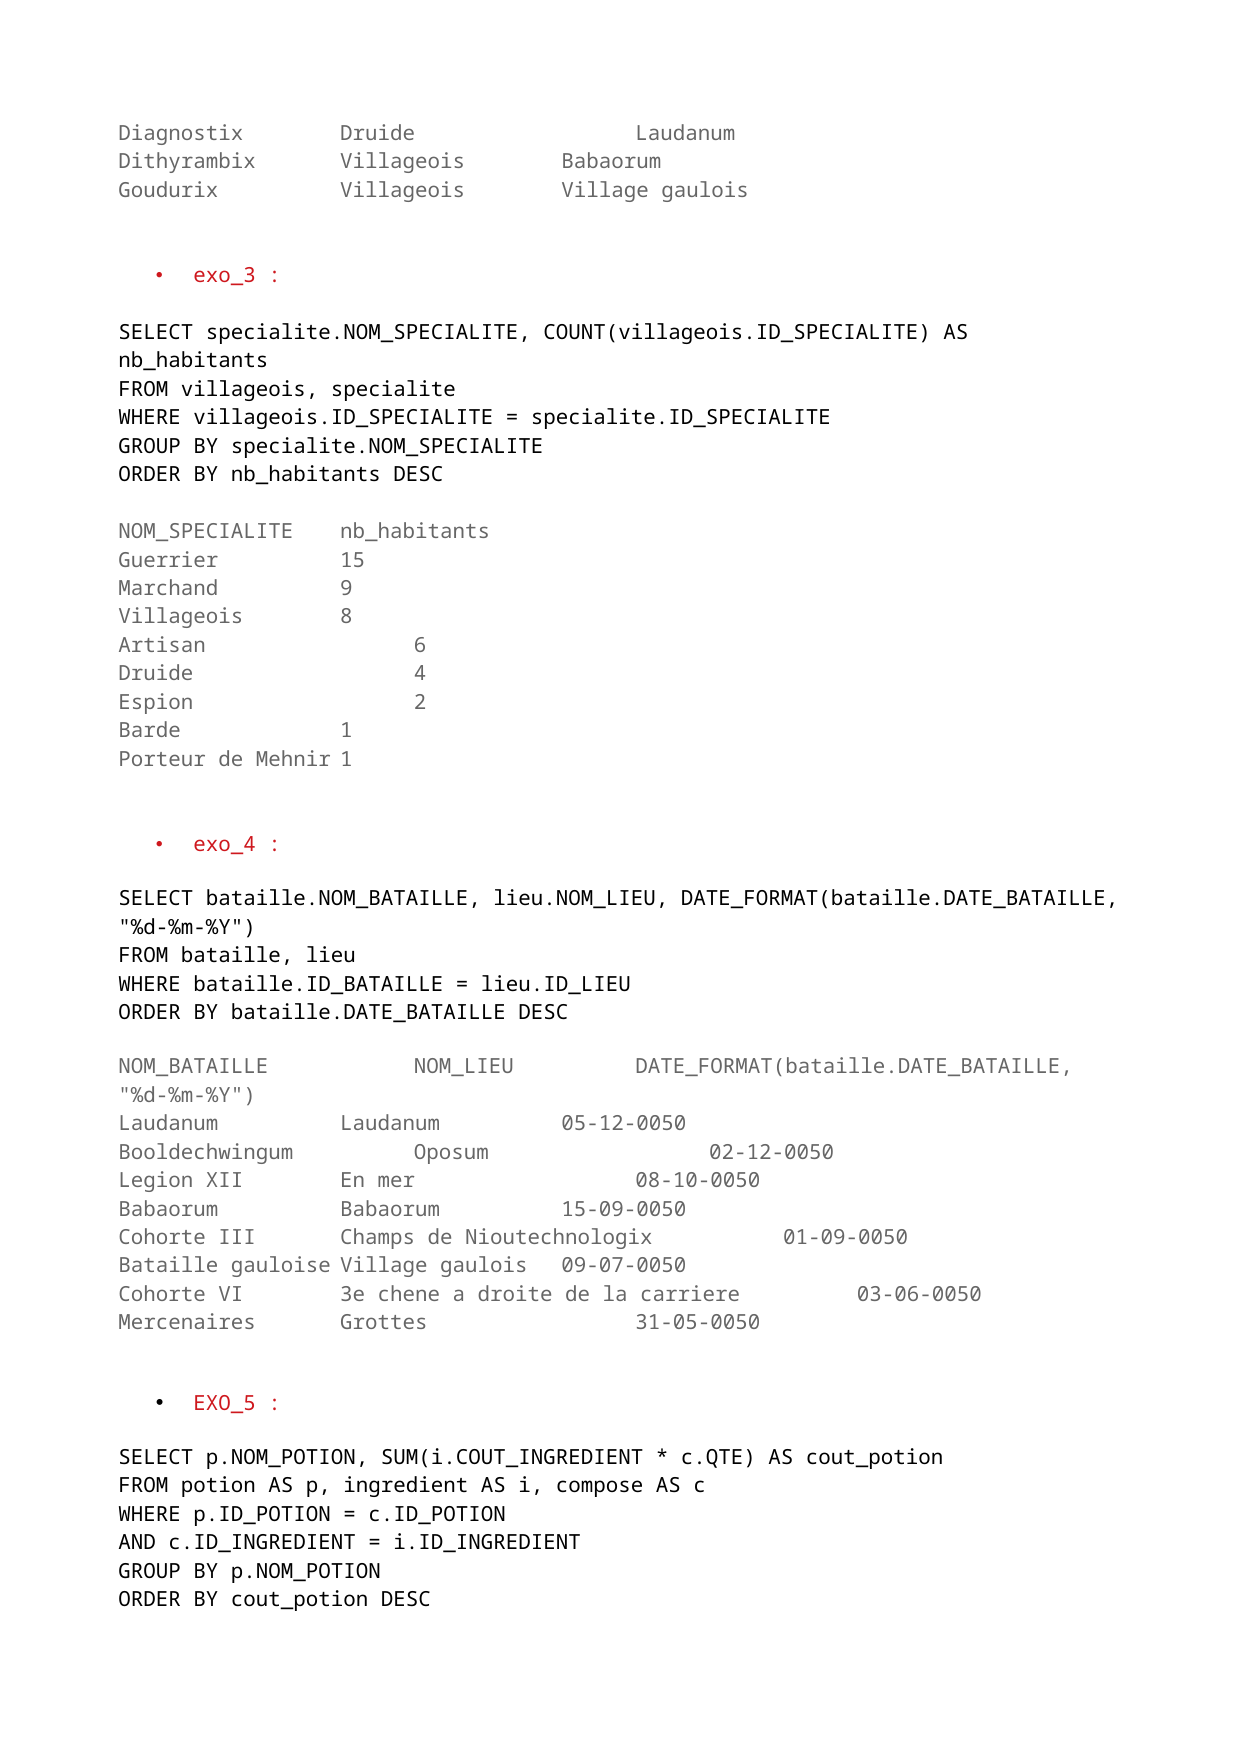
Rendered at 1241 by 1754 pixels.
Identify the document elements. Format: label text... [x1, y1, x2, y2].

list EXO_5 : [156, 1388, 1122, 1416]
text ORDER BY cout_potion DESC [118, 1584, 1122, 1613]
text NOM_SPECIALITE nb_habitants [118, 516, 1122, 545]
text Bataille gauloise Village gaulois 09-07-0050 [118, 1251, 1122, 1279]
text Porteur de Mehnir 1 [118, 744, 1122, 772]
text FROM potion AS p, ingredient AS i, compose AS c [118, 1471, 1122, 1499]
text Laudanum Laudanum 05-12-0050 [118, 1108, 1122, 1137]
text SELECT specialite.NOM_SPECIALITE, COUNT(villageois.ID_SPECIALITE) AS nb_habitants [118, 317, 1122, 374]
text Babaorum Babaorum 15-09-0050 [118, 1194, 1122, 1222]
text GROUP BY specialite.NOM_SPECIALITE [118, 431, 1122, 459]
text Espion 2 [118, 687, 1122, 715]
text WHERE p.ID_POTION = c.ID_POTION [118, 1499, 1122, 1527]
text Villageois 8 [118, 602, 1122, 630]
list exo_4 : [156, 829, 1122, 857]
text Dithyrambix Villageois Babaorum [118, 147, 1122, 175]
text FROM bataille, lieu [118, 940, 1122, 969]
text WHERE bataille.ID_BATAILLE = lieu.ID_LIEU [118, 969, 1122, 997]
text Guerrier 15 [118, 545, 1122, 573]
text Legion XII En mer 08-10-0050 [118, 1165, 1122, 1194]
text Artisan 6 [118, 630, 1122, 658]
text FROM villageois, specialite [118, 374, 1122, 402]
text Mercenaires Grottes 31-05-0050 [118, 1307, 1122, 1336]
text Druide 4 [118, 658, 1122, 687]
text SELECT bataille.NOM_BATAILLE, lieu.NOM_LIEU, DATE_FORMAT(bataille.DATE_BATAILLE, "%d-%m-%Y") [118, 883, 1122, 940]
text Goudurix Villageois Village gaulois [118, 175, 1122, 203]
text Cohorte VI 3e chene a droite de la carriere 03-06-0050 [118, 1279, 1122, 1307]
text SELECT p.NOM_POTION, SUM(i.COUT_INGREDIENT * c.QTE) AS cout_potion [118, 1442, 1122, 1471]
list exo_3 : [156, 260, 1122, 289]
text ORDER BY bataille.DATE_BATAILLE DESC [118, 997, 1122, 1026]
text AND c.ID_INGREDIENT = i.ID_INGREDIENT [118, 1527, 1122, 1556]
text WHERE villageois.ID_SPECIALITE = specialite.ID_SPECIALITE [118, 402, 1122, 431]
text Cohorte III Champs de Nioutechnologix 01-09-0050 [118, 1222, 1122, 1251]
text ORDER BY nb_habitants DESC [118, 459, 1122, 488]
text GROUP BY p.NOM_POTION [118, 1556, 1122, 1584]
text Barde 1 [118, 715, 1122, 744]
text Booldechwingum Oposum 02-12-0050 [118, 1137, 1122, 1165]
text NOM_BATAILLE NOM_LIEU DATE_FORMAT(bataille.DATE_BATAILLE, "%d-%m-%Y") [118, 1052, 1122, 1108]
text Marchand 9 [118, 573, 1122, 602]
text Diagnostix Druide Laudanum [118, 118, 1122, 147]
